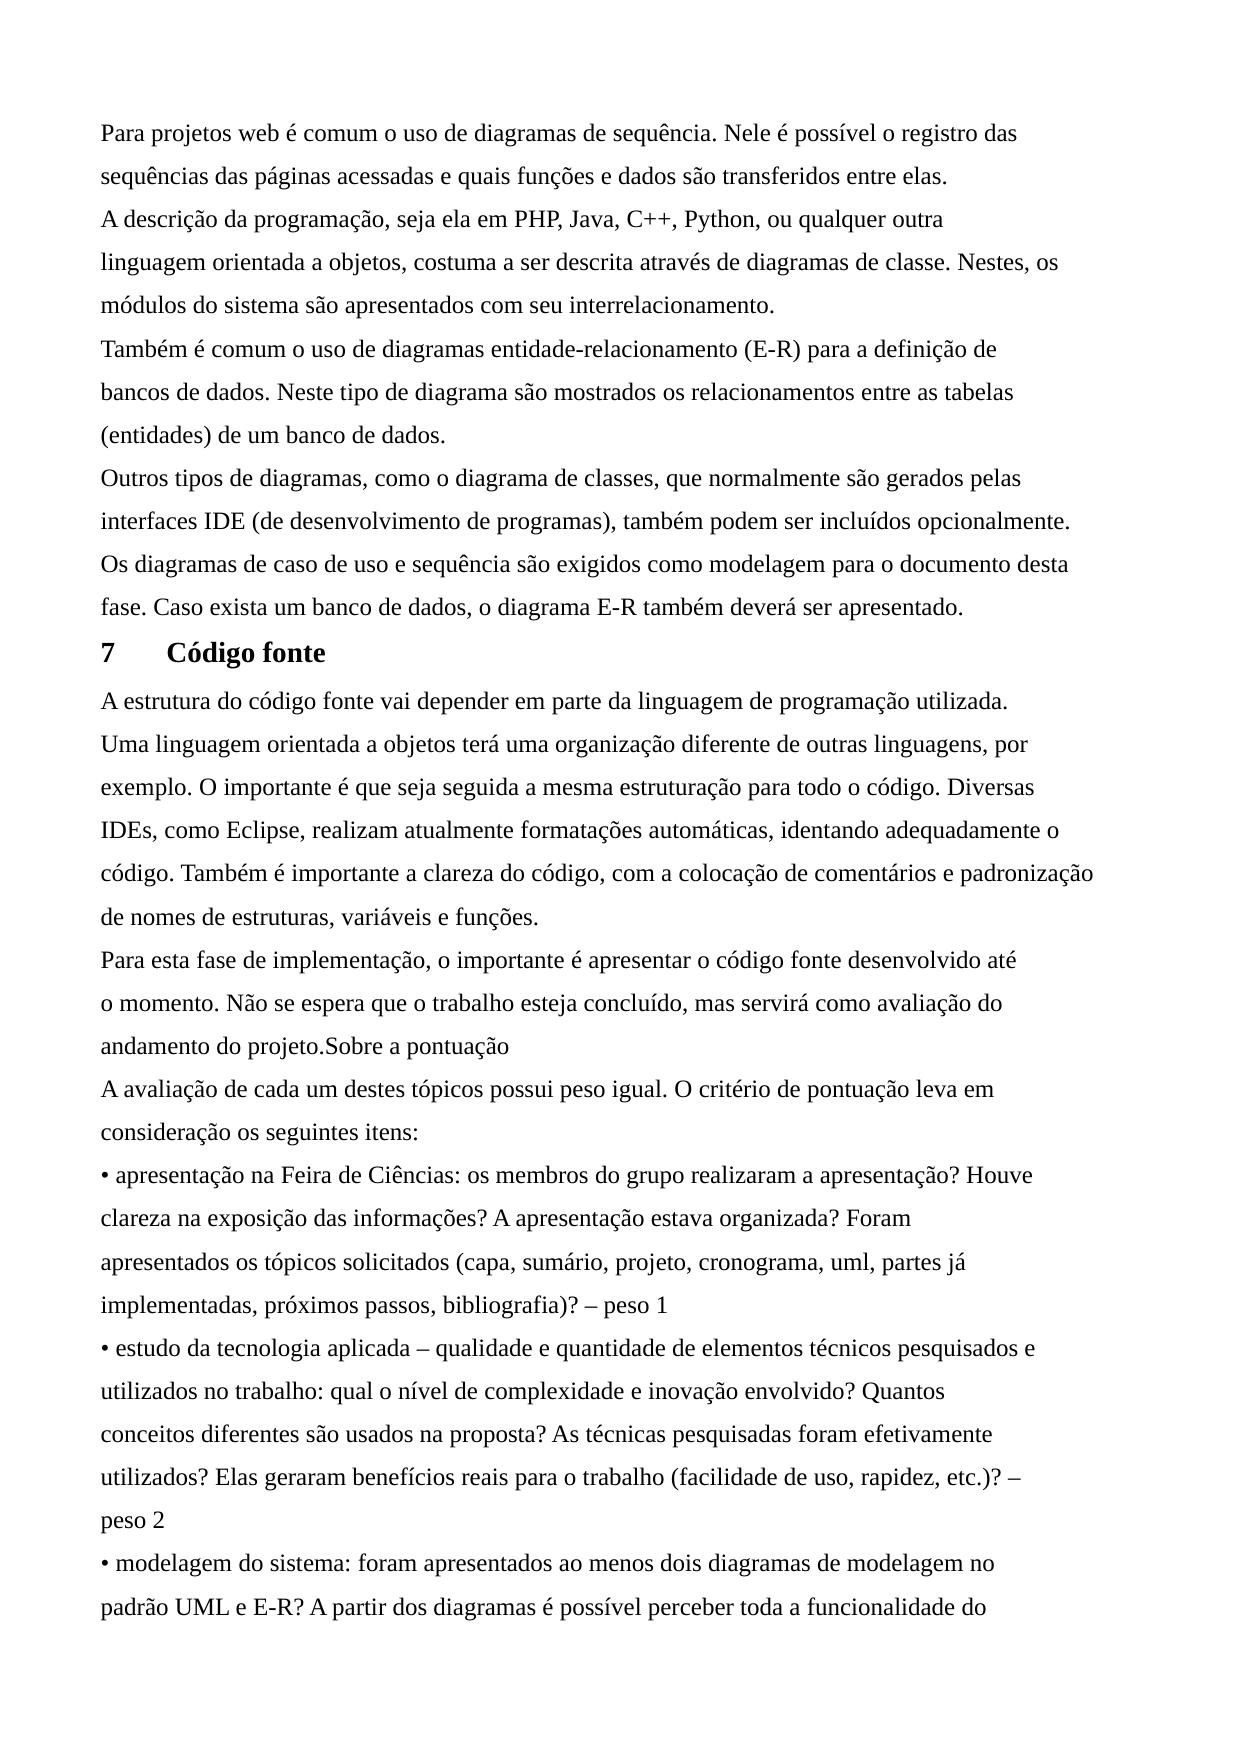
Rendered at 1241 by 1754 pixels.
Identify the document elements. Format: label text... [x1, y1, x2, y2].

text o momento. Não se espera que o trabalho esteja concluído, mas servirá como avaliação do [100, 988, 1122, 1017]
text peso 2 [100, 1505, 1122, 1534]
text A estrutura do código fonte vai depender em parte da linguagem de programação utilizada. [100, 686, 1122, 715]
text Para projetos web é comum o uso de diagramas de sequência. Nele é possível o registro das [100, 118, 1122, 147]
text fase. Caso exista um banco de dados, o diagrama E-R também deverá ser apresentado. [100, 592, 1122, 621]
text sequências das páginas acessadas e quais funções e dados são transferidos entre elas. [100, 161, 1122, 190]
text padrão UML e E-R? A partir dos diagramas é possível perceber toda a funcionalidade do [100, 1592, 1122, 1620]
text de nomes de estruturas, variáveis e funções. [100, 902, 1122, 930]
text consideração os seguintes itens: [100, 1117, 1122, 1146]
text interfaces IDE (de desenvolvimento de programas), também podem ser incluídos opcionalmente. [100, 506, 1122, 535]
text IDEs, como Eclipse, realizam atualmente formatações automáticas, identando adequadamente o [100, 815, 1122, 844]
text A descrição da programação, seja ela em PHP, Java, C++, Python, ou qualquer outra [100, 204, 1122, 233]
text utilizados no trabalho: qual o nível de complexidade e inovação envolvido? Quantos [100, 1376, 1122, 1405]
text bancos de dados. Neste tipo de diagrama são mostrados os relacionamentos entre as tabelas [100, 377, 1122, 406]
text (entidades) de um banco de dados. [100, 420, 1122, 449]
text Também é comum o uso de diagramas entidade-relacionamento (E-R) para a definição de [100, 334, 1122, 362]
text código. Também é importante a clareza do código, com a colocação de comentários e padronização [100, 858, 1122, 887]
text apresentados os tópicos solicitados (capa, sumário, projeto, cronograma, uml, partes já [100, 1247, 1122, 1275]
text Para esta fase de implementação, o importante é apresentar o código fonte desenvolvido até [100, 945, 1122, 973]
text clareza na exposição das informações? A apresentação estava organizada? Foram [100, 1203, 1122, 1232]
text • estudo da tecnologia aplicada – qualidade e quantidade de elementos técnicos pesquisados e [100, 1333, 1122, 1362]
text módulos do sistema são apresentados com seu interrelacionamento. [100, 291, 1122, 319]
text Os diagramas de caso de uso e sequência são exigidos como modelagem para o documento desta [100, 549, 1122, 578]
text Outros tipos de diagramas, como o diagrama de classes, que normalmente são gerados pelas [100, 463, 1122, 492]
text conceitos diferentes são usados na proposta? As técnicas pesquisadas foram efetivamente [100, 1419, 1122, 1448]
text 7 Código fonte [100, 636, 1122, 669]
text implementadas, próximos passos, bibliografia)? – peso 1 [100, 1290, 1122, 1318]
text • apresentação na Feira de Ciências: os membros do grupo realizaram a apresentação? Houve [100, 1160, 1122, 1189]
text Uma linguagem orientada a objetos terá uma organização diferente de outras linguagens, por [100, 729, 1122, 758]
text andamento do projeto.Sobre a pontuação [100, 1031, 1122, 1060]
text A avaliação de cada um destes tópicos possui peso igual. O critério de pontuação leva em [100, 1074, 1122, 1103]
text linguagem orientada a objetos, costuma a ser descrita através de diagramas de classe. Nestes, os [100, 247, 1122, 276]
text • modelagem do sistema: foram apresentados ao menos dois diagramas de modelagem no [100, 1548, 1122, 1577]
text exemplo. O importante é que seja seguida a mesma estruturação para todo o código. Diversas [100, 772, 1122, 801]
text utilizados? Elas geraram benefícios reais para o trabalho (facilidade de uso, rapidez, etc.)? – [100, 1462, 1122, 1491]
